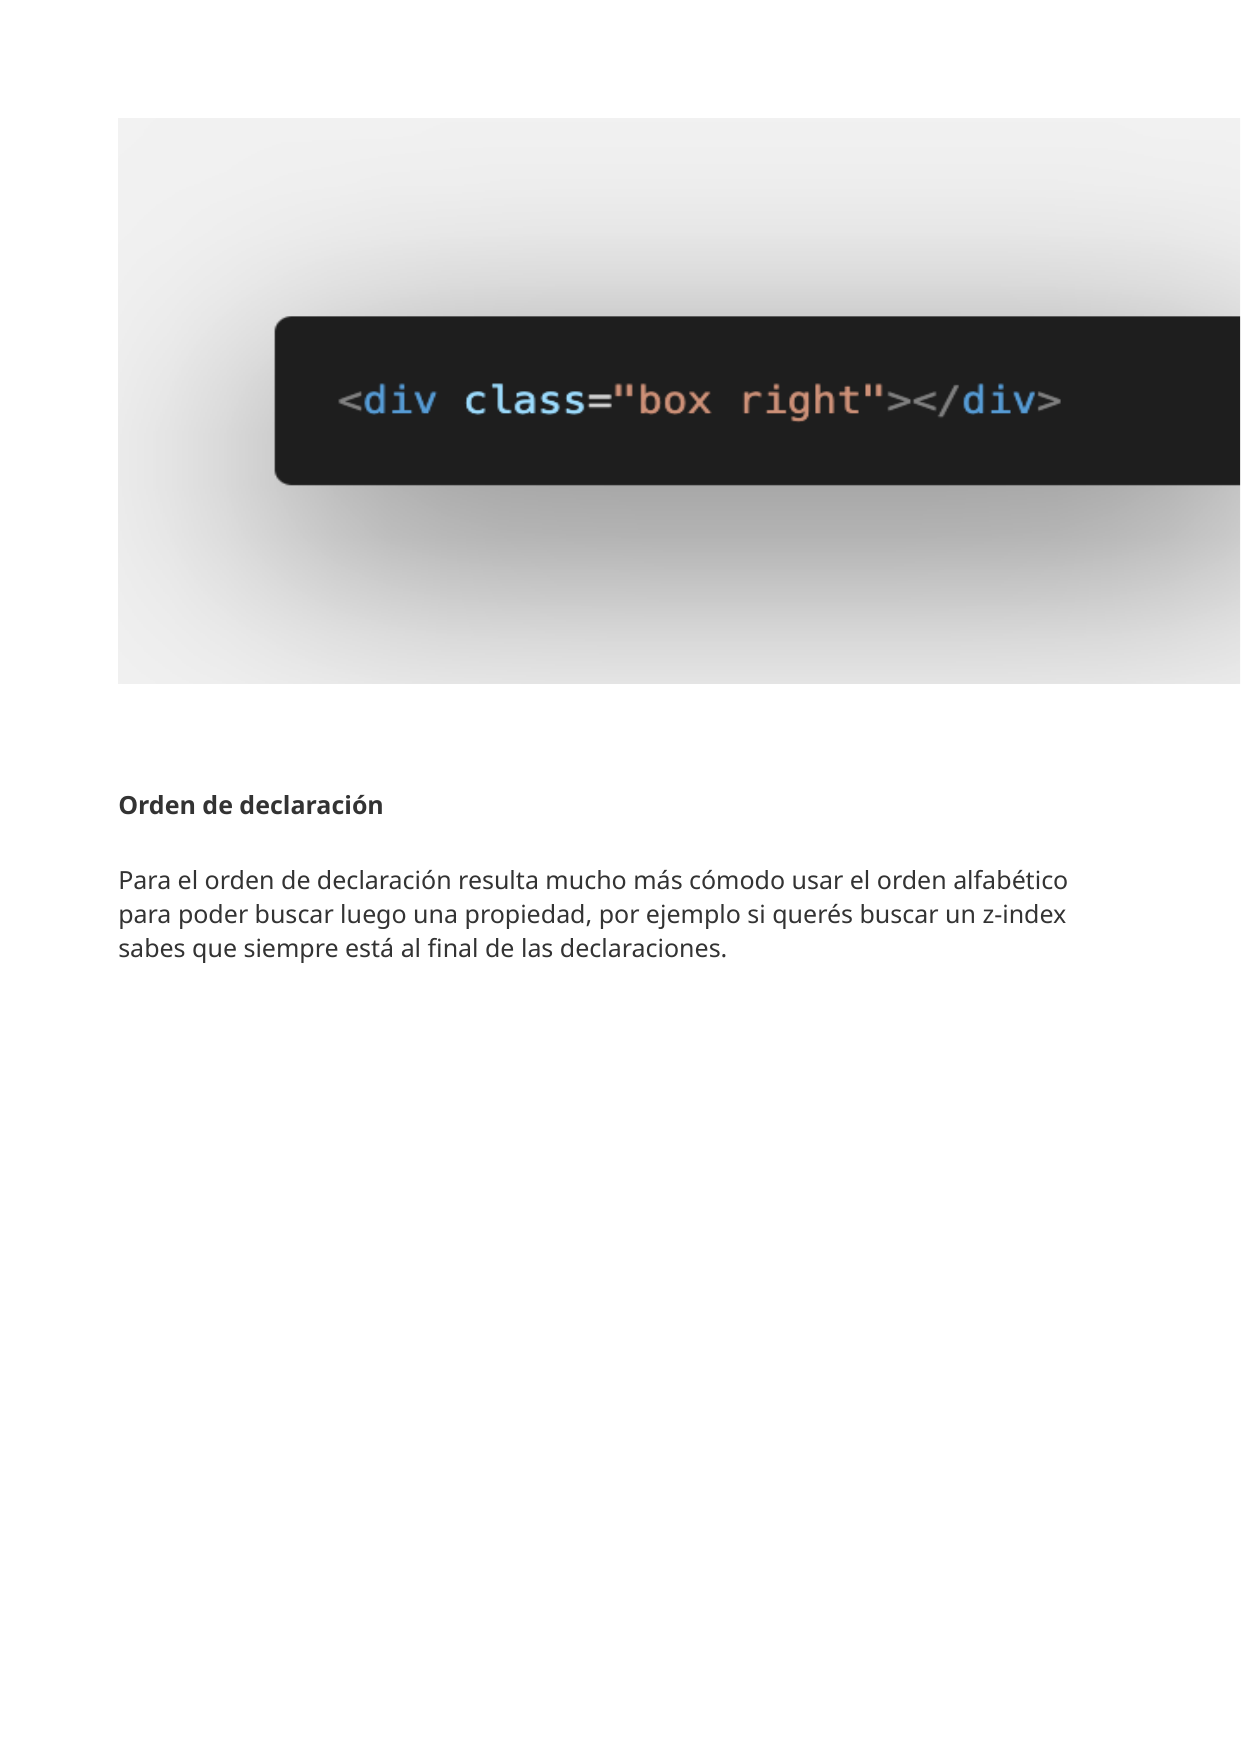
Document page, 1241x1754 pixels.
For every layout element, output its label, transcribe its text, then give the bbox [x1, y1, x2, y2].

picture [118, 118, 1241, 684]
text Para el orden de declaración resulta mucho más cómodo usar el orden alfabético para poder buscar luego una propiedad, por ejemplo si querés buscar un z-index sabes que siempre está al final de las declaraciones. [118, 863, 1122, 965]
subtitle Orden de declaración [118, 788, 1122, 822]
